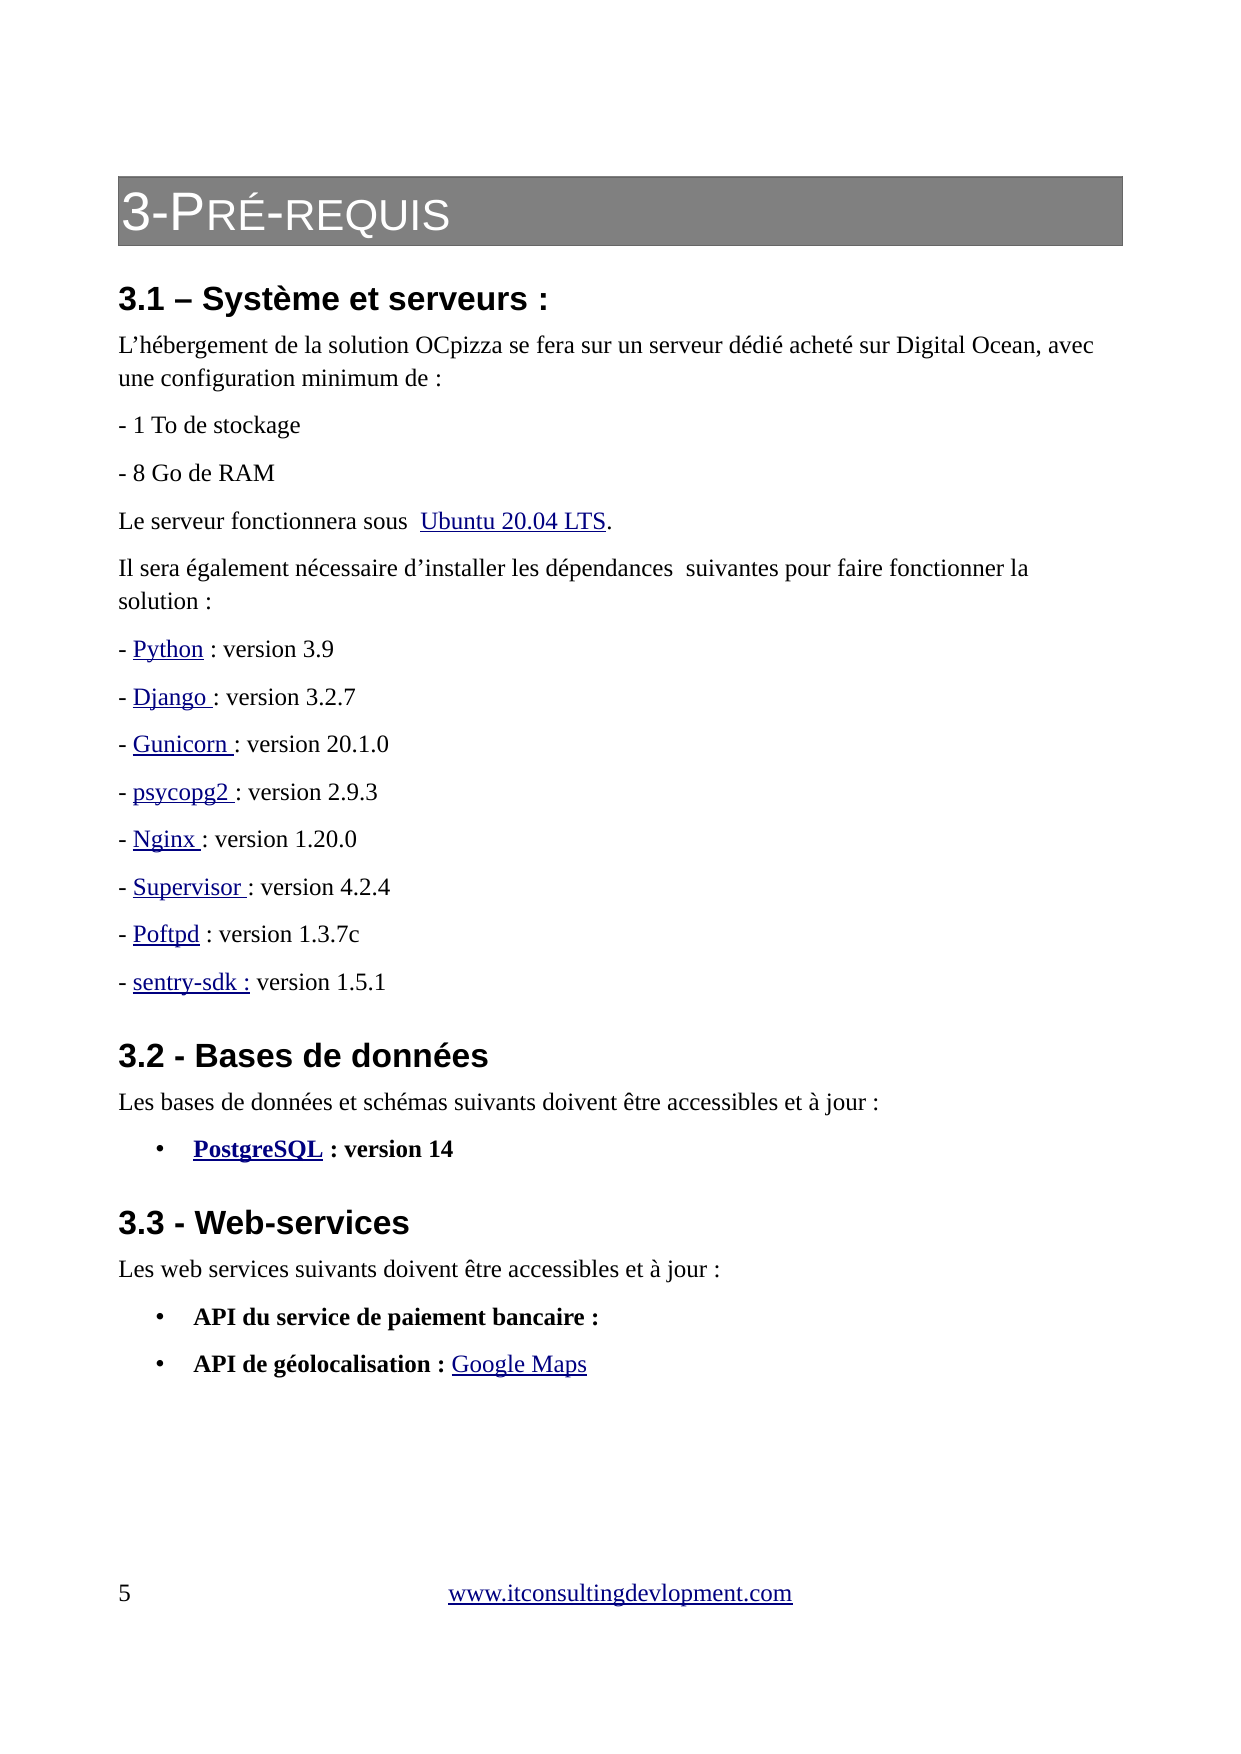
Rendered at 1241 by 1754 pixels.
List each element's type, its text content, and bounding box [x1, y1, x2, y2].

text - Django : version 3.2.7 [118, 682, 1122, 710]
text - 8 Go de RAM [118, 458, 1122, 487]
text - Poftpd : version 1.3.7c [118, 919, 1122, 948]
text Les bases de données et schémas suivants doivent être accessibles et à jour : [118, 1087, 1122, 1116]
list API de géolocalisation : Google Maps [156, 1349, 1122, 1378]
text - Supervisor : version 4.2.4 [118, 872, 1122, 901]
subtitle 3-Pré-requis [119, 178, 1122, 245]
list API du service de paiement bancaire : [156, 1302, 1122, 1330]
list PostgreSQL : version 14 [156, 1134, 1122, 1163]
text - Gunicorn : version 20.1.0 [118, 729, 1122, 758]
text - Nginx : version 1.20.0 [118, 824, 1122, 853]
text L’hébergement de la solution OCpizza se fera sur un serveur dédié acheté sur Digital Ocean, avec une configuration minimum de : [118, 330, 1122, 392]
text Il sera également nécessaire d’installer les dépendances suivantes pour faire fonctionner la solution : [118, 553, 1122, 615]
text - psycopg2 : version 2.9.3 [118, 777, 1122, 806]
subtitle 3.2 - Bases de données [118, 1036, 1122, 1074]
subtitle 3.1 – Système et serveurs : [118, 279, 1122, 317]
text - sentry-sdk : version 1.5.1 [118, 967, 1122, 996]
text - Python : version 3.9 [118, 634, 1122, 663]
subtitle 3.3 - Web-services [118, 1203, 1122, 1241]
text Les web services suivants doivent être accessibles et à jour : [118, 1254, 1122, 1283]
text - 1 To de stockage [118, 411, 1122, 439]
text Le serveur fonctionnera sous Ubuntu 20.04 LTS. [118, 506, 1122, 534]
